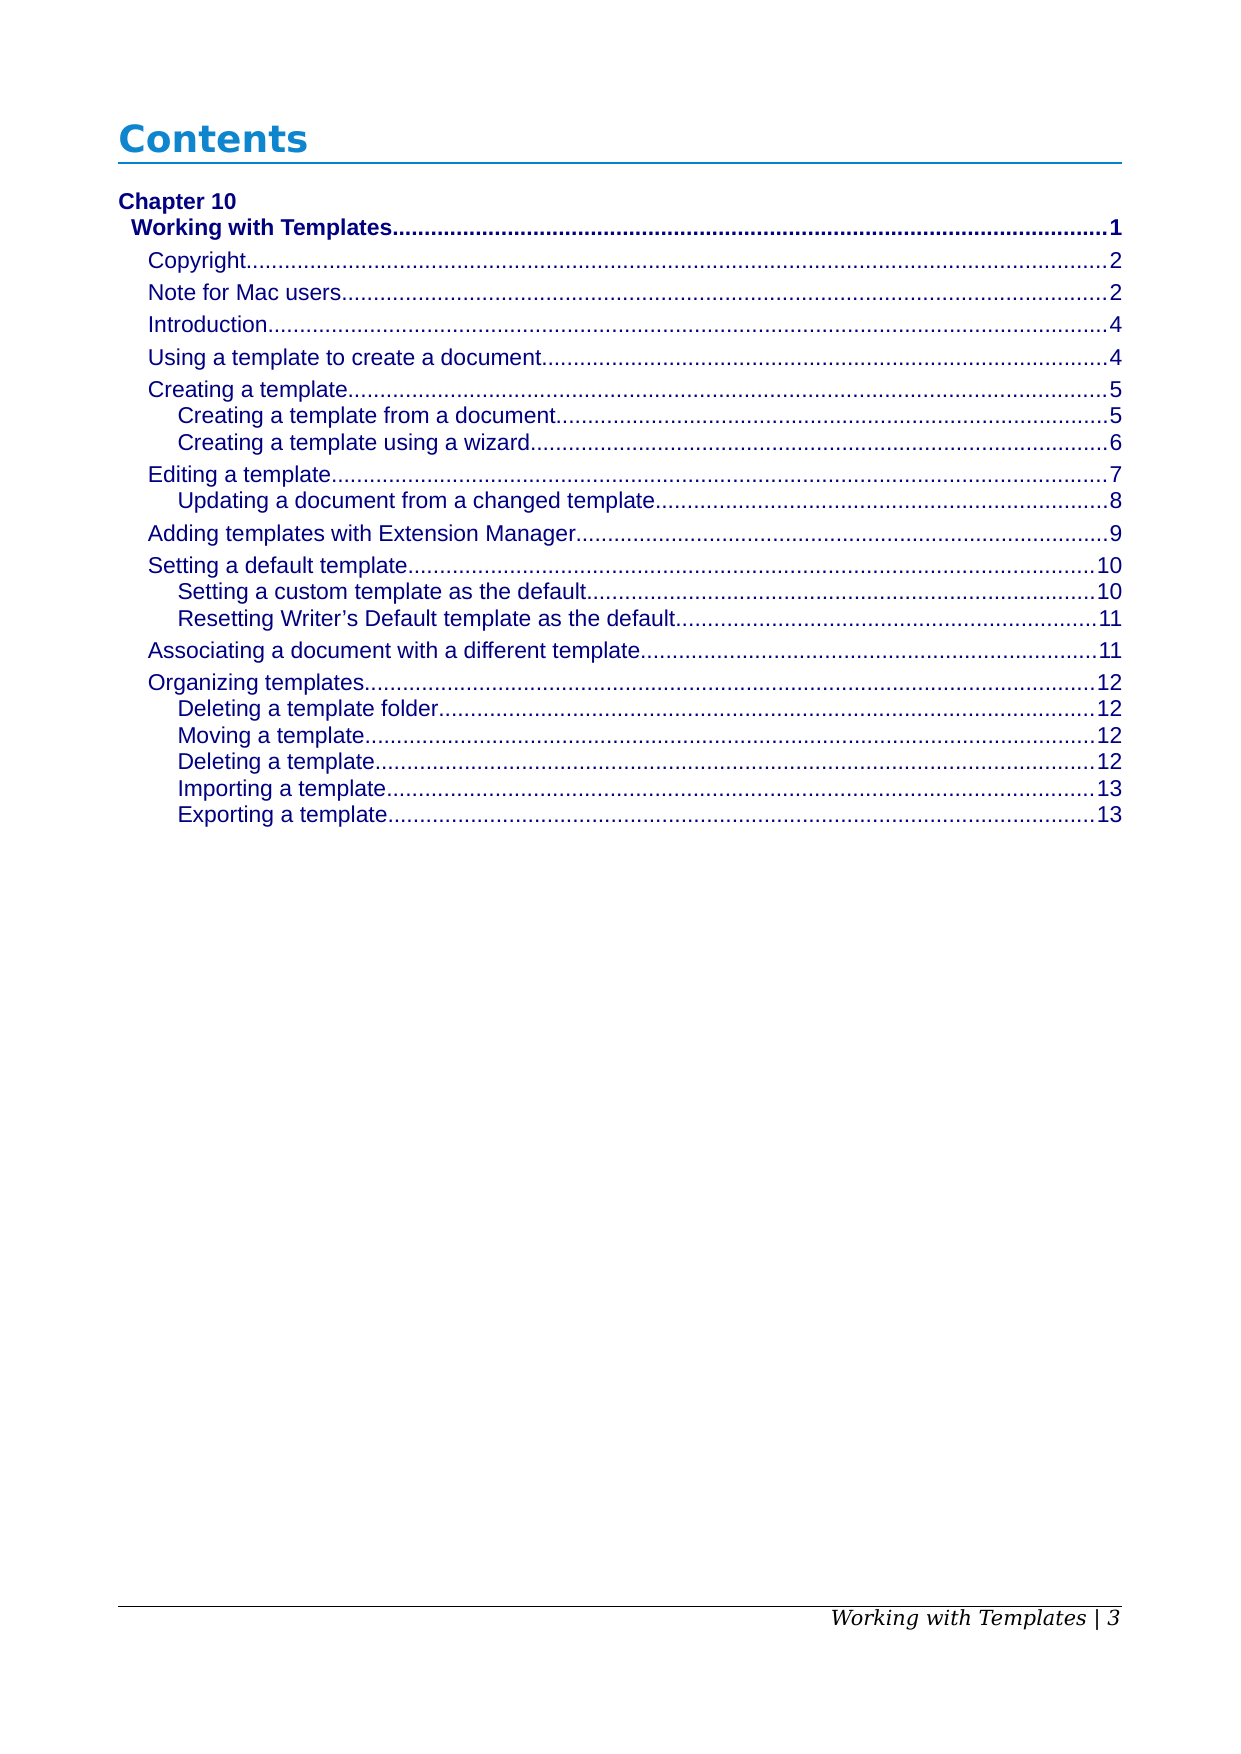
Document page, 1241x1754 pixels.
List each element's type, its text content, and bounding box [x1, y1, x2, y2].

text Moving a template 12 [177, 722, 1122, 748]
text Copyright 2 [148, 247, 1122, 273]
text Resetting Writer’s Default template as the default 11 [177, 604, 1122, 631]
text Using a template to create a document 4 [148, 343, 1122, 370]
text Updating a document from a changed template 8 [177, 487, 1122, 513]
text Contents [118, 118, 1122, 162]
text Organizing templates 12 [148, 669, 1122, 695]
text Introduction 4 [148, 311, 1122, 338]
text Chapter 10 Working with Templates 1 [118, 188, 1122, 241]
text Setting a custom template as the default 10 [177, 578, 1122, 604]
text Importing a template 13 [177, 774, 1122, 801]
text Creating a template 5 [148, 376, 1122, 402]
text Setting a default template 10 [148, 552, 1122, 578]
text Creating a template from a document 5 [177, 402, 1122, 428]
text Editing a template 7 [148, 461, 1122, 487]
text Deleting a template folder 12 [177, 695, 1122, 722]
text Note for Mac users 2 [148, 279, 1122, 305]
text Creating a template using a wizard 6 [177, 428, 1122, 455]
text Exporting a template 13 [177, 801, 1122, 827]
text Adding templates with Extension Manager 9 [148, 519, 1122, 546]
text Deleting a template 12 [177, 748, 1122, 774]
text Associating a document with a different template 11 [148, 637, 1122, 663]
